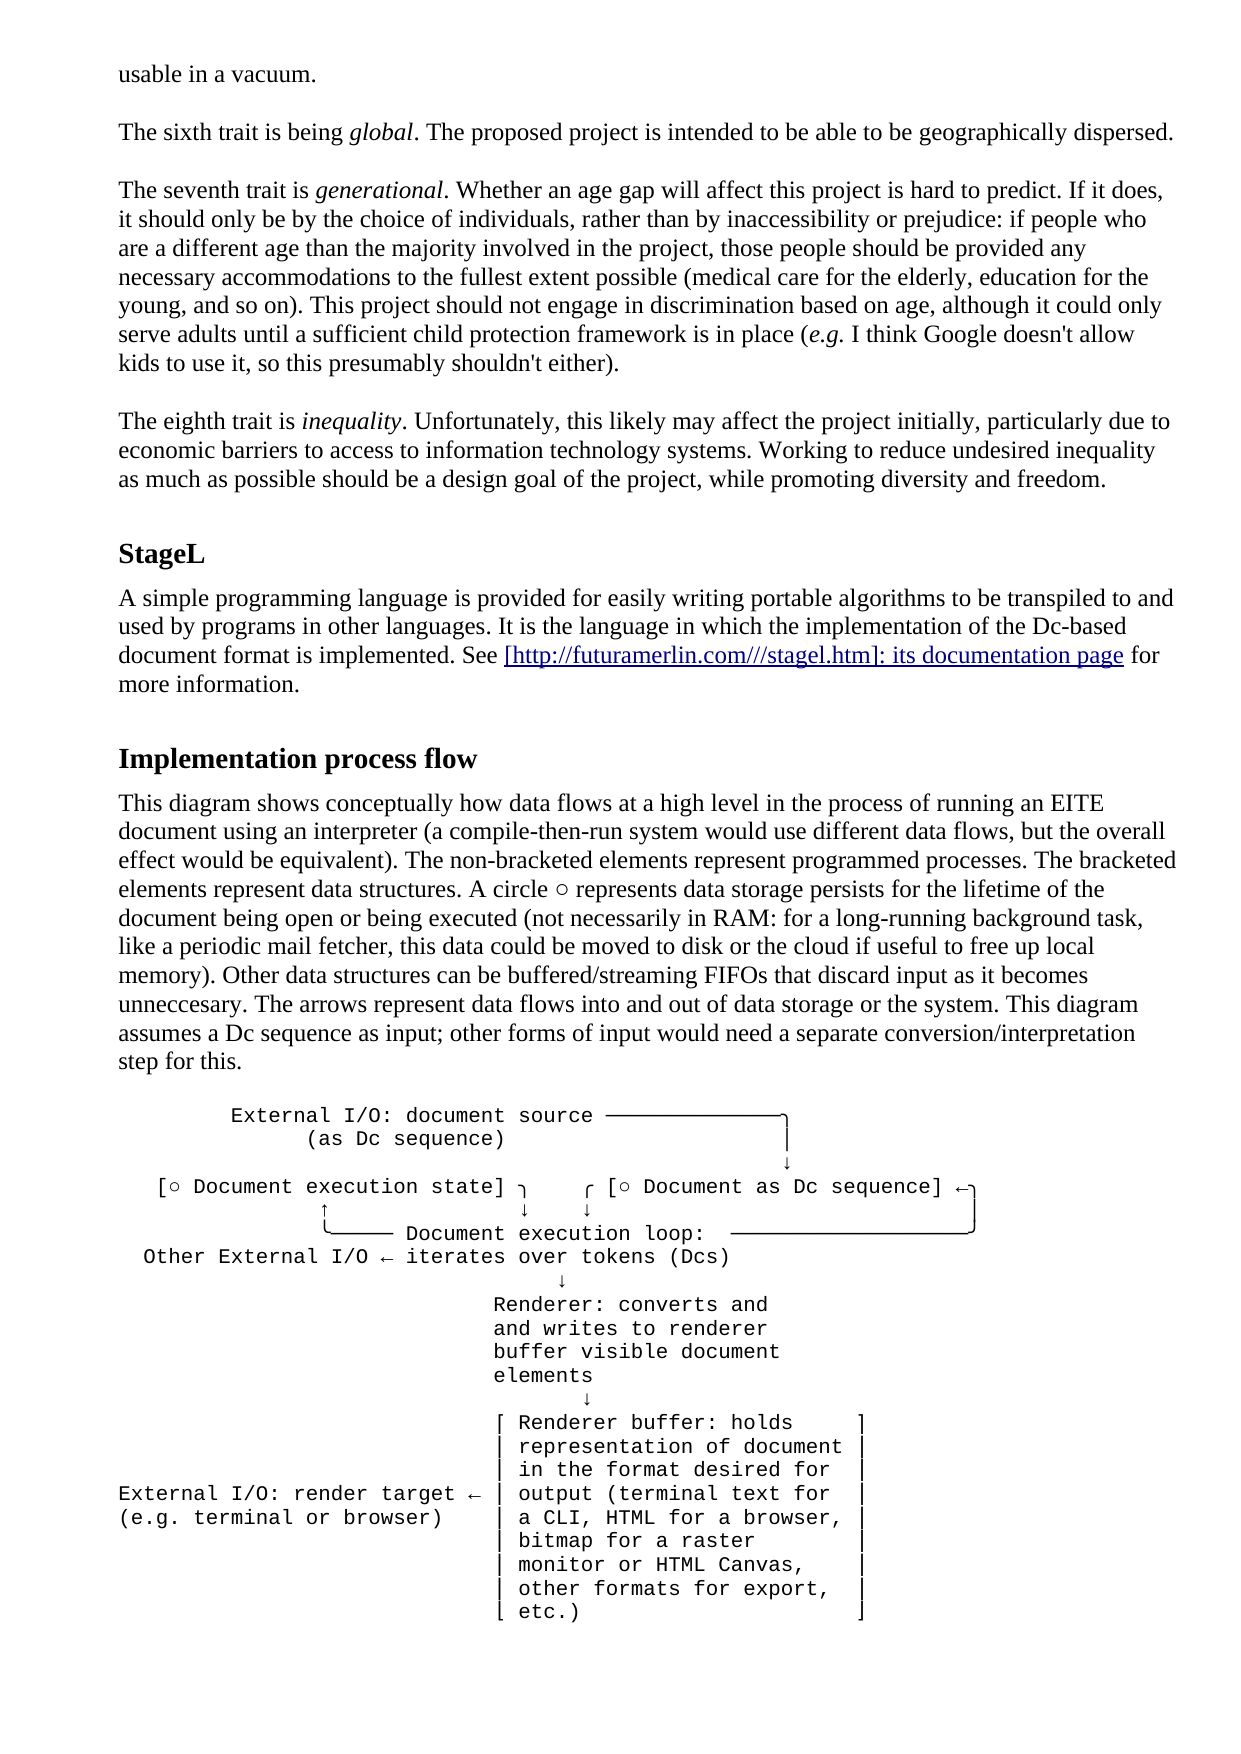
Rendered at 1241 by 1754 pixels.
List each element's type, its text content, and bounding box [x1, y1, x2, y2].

text ⎣ etc.) ⎦ [118, 1601, 1181, 1625]
text ↓ [118, 1270, 1181, 1294]
text Renderer: converts and [118, 1294, 1181, 1317]
text ⎢ representation of document ⎥ [118, 1436, 1181, 1459]
text The eighth trait is inequality. Unfortunately, this likely may affect the project initially, particularly due to economic barriers to access to information technology systems. Working to reduce undesired inequality as much as possible should be a design goal of the project, while promoting diversity and freedom. [118, 406, 1181, 492]
text ↓ [118, 1152, 1181, 1176]
text External I/O: document source ──────────────╮ [118, 1105, 1181, 1128]
text (as Dc sequence) │ [118, 1128, 1181, 1152]
text The seventh trait is generational. Whether an age gap will affect this project is hard to predict. If it does, it should only be by the choice of individuals, rather than by inaccessibility or prejudice: if people who are a different age than the majority involved in the project, those people should be provided any necessary accommodations to the fullest extent possible (medical care for the elderly, education for the young, and so on). This project should not engage in discrimination based on age, although it could only serve adults until a sufficient child protection framework is in place (e.g. I think Google doesn't allow kids to use it, so this presumably shouldn't either). [118, 176, 1181, 377]
text and writes to renderer [118, 1317, 1181, 1341]
text ↑ ↓ ↓ │ [975, 1199, 1181, 1223]
text buffer visible document [118, 1341, 1181, 1365]
text (e.g. terminal or browser) ⎢ a CLI, HTML for a browser, ⎥ [118, 1507, 1181, 1530]
text ⎢ monitor or HTML Canvas, ⎥ [118, 1554, 1181, 1578]
subtitle StageL [118, 537, 1181, 570]
text Other External I/O ← iterates over tokens (Dcs) [118, 1247, 1181, 1270]
text This diagram shows conceptually how data flows at a high level in the process of running an EITE document using an interpreter (a compile-then-run system would use different data flows, but the overall effect would be equivalent). The non-bracketed elements represent programmed processes. The bracketed elements represent data structures. A circle ○ represents data storage persists for the lifetime of the document being open or being executed (not necessarily in RAM: for a long-running background task, like a periodic mail fetcher, this data could be moved to disk or the cloud if useful to free up local memory). Other data structures can be buffered/streaming FIFOs that discard input as it becomes unneccesary. The arrows represent data flows into and out of data storage or the system. This diagram assumes a Dc sequence as input; other forms of input would need a separate conversion/interpretation step for this. [118, 788, 1181, 1075]
text External I/O: render target ← ⎢ output (terminal text for ⎥ [118, 1483, 1181, 1507]
text ⎢ bitmap for a raster ⎥ [118, 1530, 1181, 1554]
text A simple programming language is provided for easily writing portable algorithms to be transpiled to and used by programs in other languages. It is the language in which the implementation of the Dc-based document format is implemented. See [http://futuramerlin.com///stagel.htm]: its documentation page for more information. [118, 583, 1181, 698]
subtitle Implementation process flow [118, 742, 1181, 775]
text [○ Document execution state] ╮ ╭ [○ Document as Dc sequence] ←╮ [118, 1176, 1181, 1199]
text ⎢ in the format desired for ⎥ [118, 1459, 1181, 1483]
text ⎢ other formats for export, ⎥ [118, 1578, 1181, 1601]
text ↓ [118, 1388, 1181, 1412]
text usable in a vacuum. [118, 59, 1181, 88]
text ⎡ Renderer buffer: holds ⎤ [118, 1412, 1181, 1436]
text elements [118, 1365, 1181, 1388]
text The sixth trait is being global. The proposed project is intended to be able to be geographically dispersed. [118, 117, 1181, 146]
text ╰───── Document execution loop: ───────────────────╯ [118, 1223, 1181, 1247]
text ↑ ↓ ↓ │ [118, 1199, 974, 1223]
